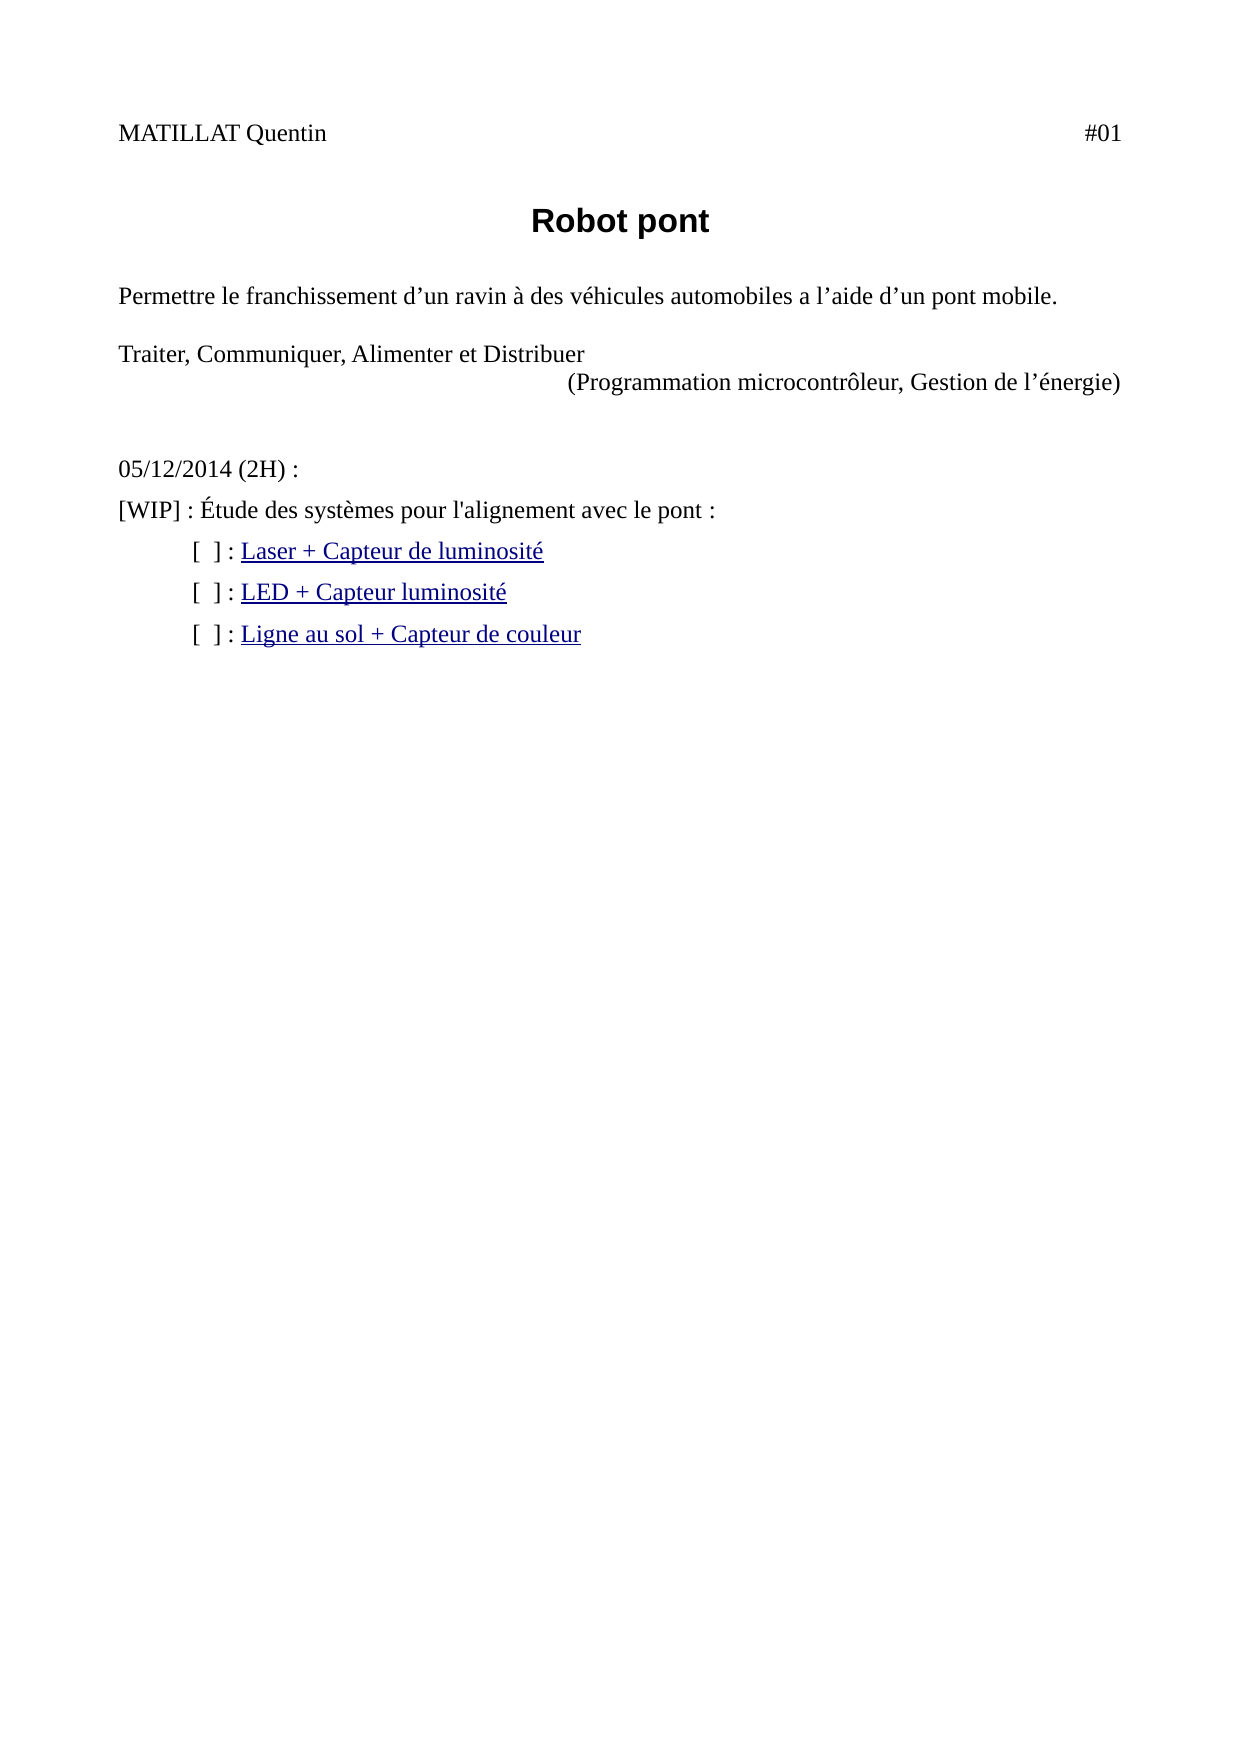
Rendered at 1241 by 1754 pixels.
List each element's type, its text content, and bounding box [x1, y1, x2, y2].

subtitle Robot pont [118, 201, 1122, 240]
text (Programmation microcontrôleur, Gestion de l’énergie) [118, 367, 1122, 396]
text [ ] : Laser + Capteur de luminosité [118, 536, 1122, 565]
text Permettre le franchissement d’un ravin à des véhicules automobiles a l’aide d’un pont mobile. [118, 281, 1122, 310]
text [WIP] : Étude des systèmes pour l'alignement avec le pont : [118, 495, 1122, 524]
text 05/12/2014 (2H) : [118, 454, 1122, 482]
text [ ] : Ligne au sol + Capteur de couleur [118, 619, 1122, 647]
text [ ] : LED + Capteur luminosité [118, 577, 1122, 606]
text Traiter, Communiquer, Alimenter et Distribuer [118, 339, 1122, 367]
